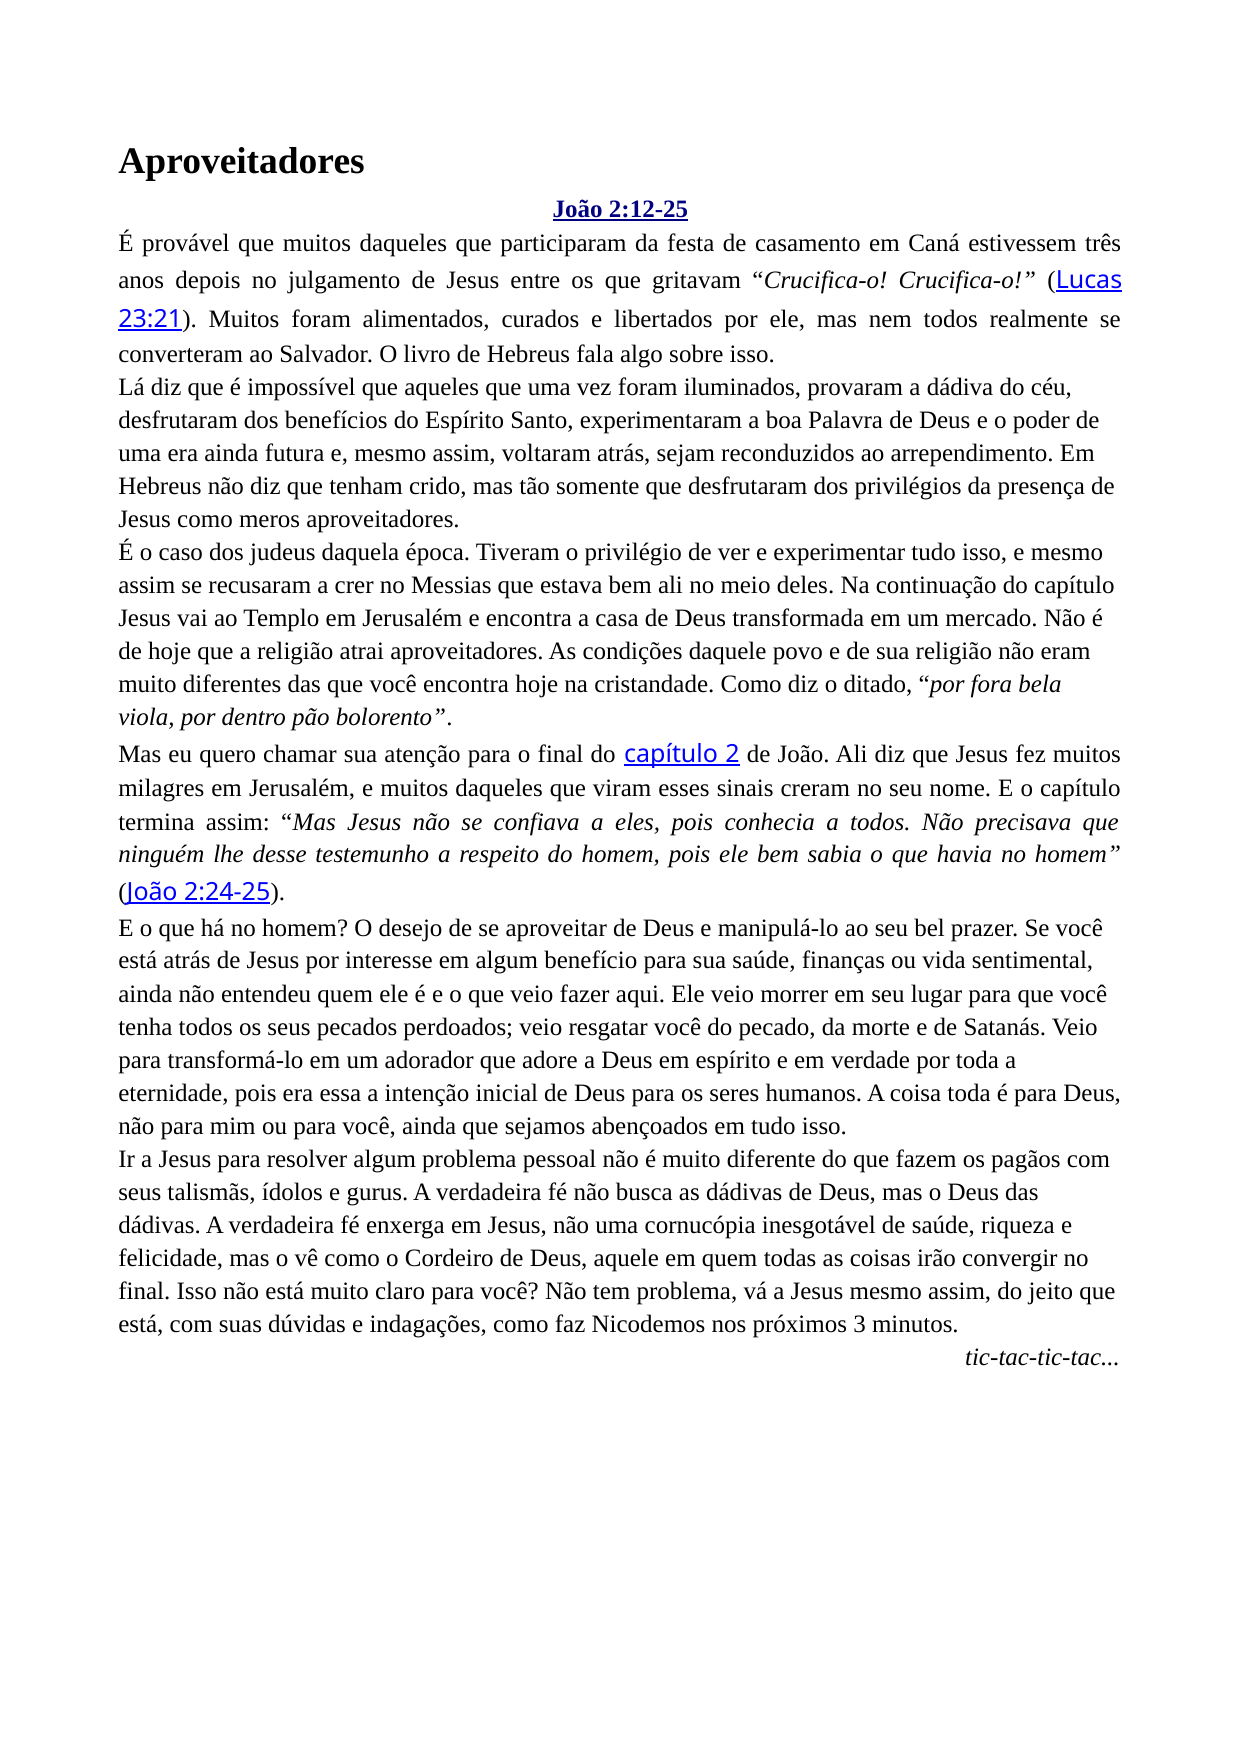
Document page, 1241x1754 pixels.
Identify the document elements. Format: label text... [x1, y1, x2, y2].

text tic-tac-tic-tac... [118, 1342, 1122, 1371]
subtitle Aproveitadores [118, 139, 1122, 182]
text Lá diz que é impossível que aqueles que uma vez foram iluminados, provaram a dádiva do céu, desfrutaram dos benefícios do Espírito Santo, experimentaram a boa Palavra de Deus e o poder de uma era ainda futura e, mesmo assim, voltaram atrás, sejam reconduzidos ao arrependimento. Em Hebreus não diz que tenham crido, mas tão somente que desfrutaram dos privilégios da presença de Jesus como meros aproveitadores. [118, 372, 1122, 533]
text Mas eu quero chamar sua atenção para o final do capítulo 2 de João. Ali diz que Jesus fez muitos milagres em Jerusalém, e muitos daqueles que viram esses sinais creram no seu nome. E o capítulo termina assim: “Mas Jesus não se confiava a eles, pois conhecia a todos. Não precisava que ninguém lhe desse testemunho a respeito do homem, pois ele bem sabia o que havia no homem” (João 2:24-25). [118, 735, 1122, 907]
text Ir a Jesus para resolver algum problema pessoal não é muito diferente do que fazem os pagãos com seus talismãs, ídolos e gurus. A verdadeira fé não busca as dádivas de Deus, mas o Deus das dádivas. A verdadeira fé enxerga em Jesus, não uma cornucópia inesgotável de saúde, riqueza e felicidade, mas o vê como o Cordeiro de Deus, aquele em quem todas as coisas irão convergir no final. Isso não está muito claro para você? Não tem problema, vá a Jesus mesmo assim, do jeito que está, com suas dúvidas e indagações, como faz Nicodemos nos próximos 3 minutos. [118, 1144, 1122, 1338]
text É provável que muitos daqueles que participaram da festa de casamento em Caná estivessem três anos depois no julgamento de Jesus entre os que gritavam “Crucifica-o! Crucifica-o!” (Lucas 23:21). Muitos foram alimentados, curados e libertados por ele, mas nem todos realmente se converteram ao Salvador. O livro de Hebreus fala algo sobre isso. [118, 228, 1122, 368]
text João 2:12-25 [118, 194, 1122, 223]
text E o que há no homem? O desejo de se aproveitar de Deus e manipulá-lo ao seu bel prazer. Se você está atrás de Jesus por interesse em algum benefício para sua saúde, finanças ou vida sentimental, ainda não entendeu quem ele é e o que veio fazer aqui. Ele veio morrer em seu lugar para que você tenha todos os seus pecados perdoados; veio resgatar você do pecado, da morte e de Satanás. Veio para transformá-lo em um adorador que adore a Deus em espírito e em verdade por toda a eternidade, pois era essa a intenção inicial de Deus para os seres humanos. A coisa toda é para Deus, não para mim ou para você, ainda que sejamos abençoados em tudo isso. [118, 913, 1122, 1139]
text É o caso dos judeus daquela época. Tiveram o privilégio de ver e experimentar tudo isso, e mesmo assim se recusaram a crer no Messias que estava bem ali no meio deles. Na continuação do capítulo Jesus vai ao Templo em Jerusalém e encontra a casa de Deus transformada em um mercado. Não é de hoje que a religião atrai aproveitadores. As condições daquele povo e de sua religião não eram muito diferentes das que você encontra hoje na cristandade. Como diz o ditado, “por fora bela viola, por dentro pão bolorento”. [118, 537, 1122, 731]
